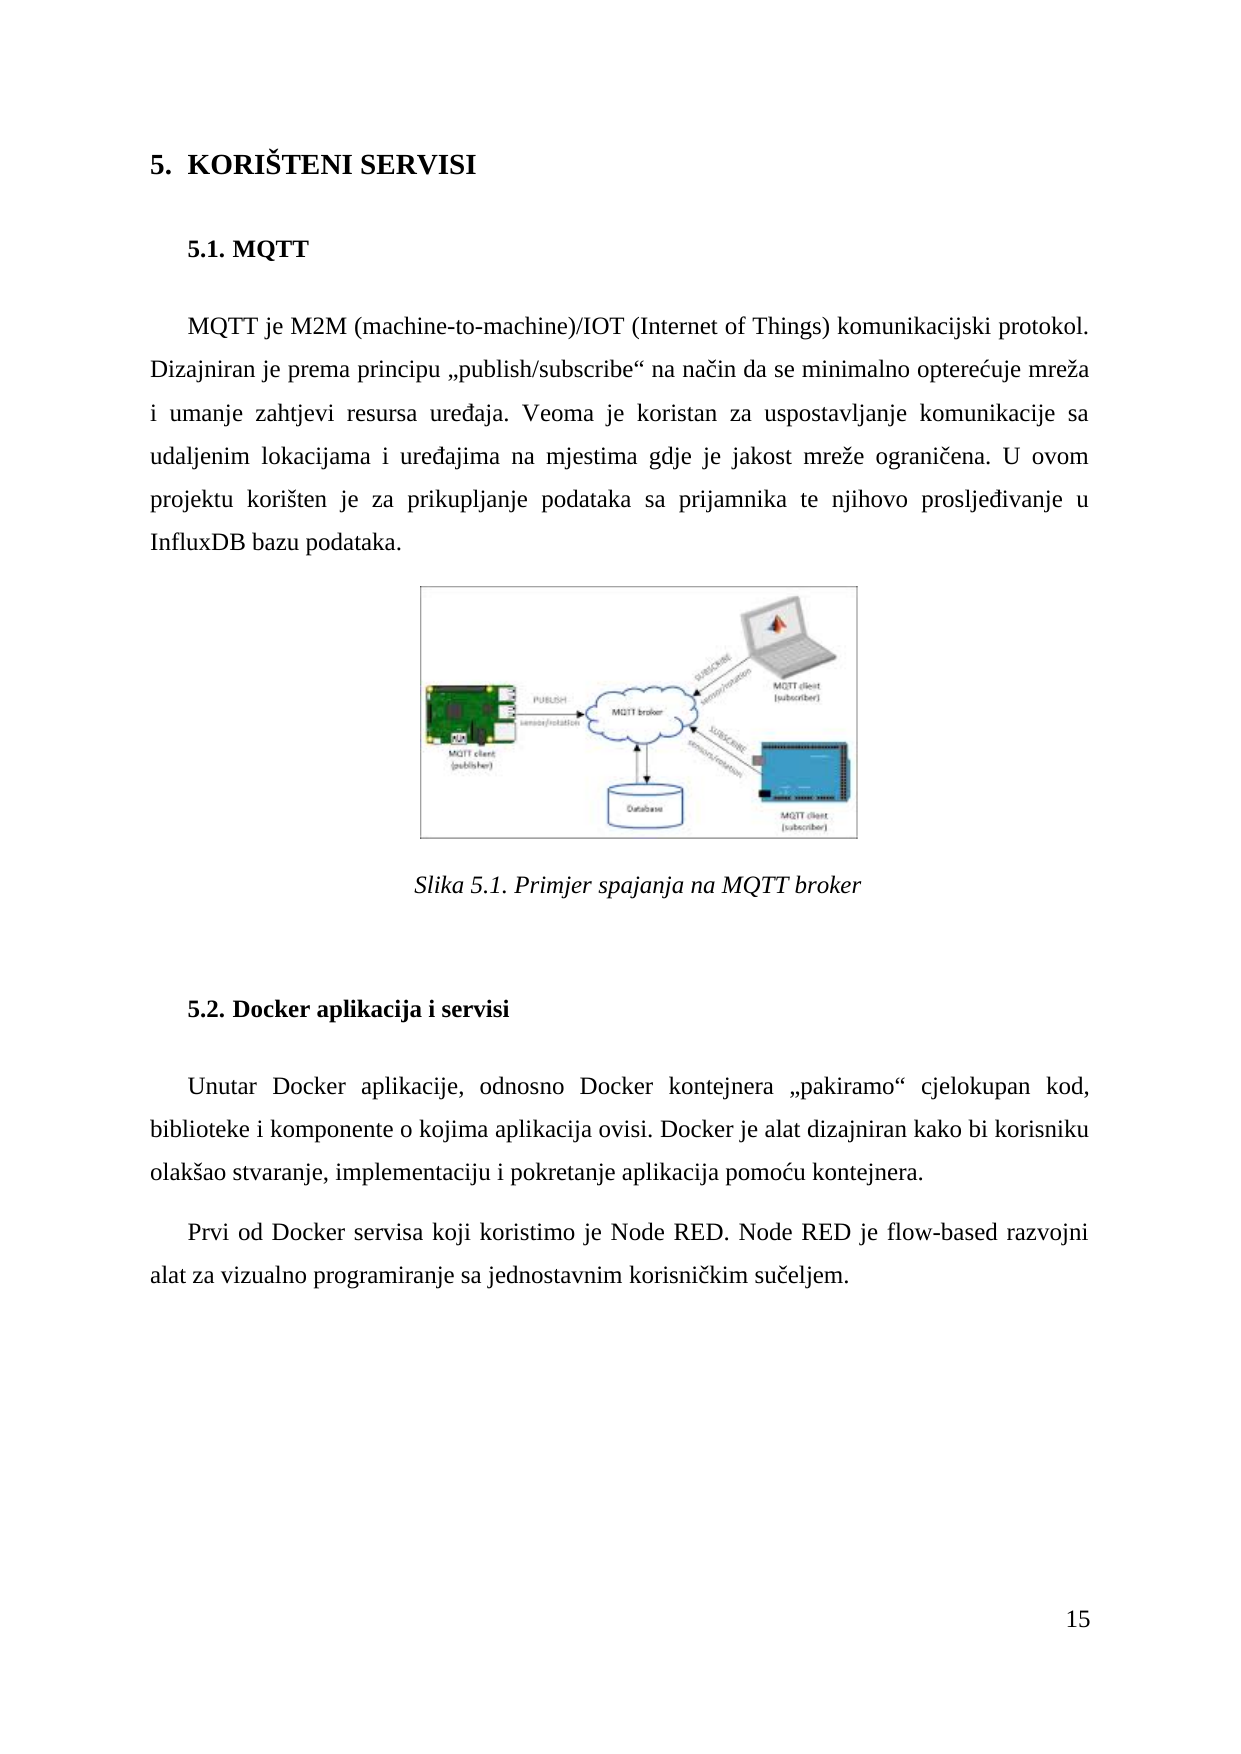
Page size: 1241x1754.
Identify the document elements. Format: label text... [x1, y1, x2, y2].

list KORIŠTENI SERVISI [150, 147, 1090, 181]
text Unutar Docker aplikacije, odnosno Docker kontejnera „pakiramo“ cjelokupan kod, biblioteke i komponente o kojima aplikacija ovisi. Docker je alat dizajniran kako bi korisniku olakšao stvaranje, implementaciju i pokretanje aplikacija pomoću kontejnera. [150, 1071, 1090, 1186]
list MQTT [187, 234, 1090, 263]
list Docker aplikacija i servisi [187, 994, 1090, 1022]
text MQTT je M2M (machine-to-machine)/IOT (Internet of Things) komunikacijski protokol. Dizajniran je prema principu „publish/subscribe“ na način da se minimalno opterećuje mreža i umanje zahtjevi resursa uređaja. Veoma je koristan za uspostavljanje komunikacije sa udaljenim lokacijama i uređajima na mjestima gdje je jakost mreže ograničena. U ovom projektu korišten je za prikupljanje podataka sa prijamnika te njihovo prosljeđivanje u InfluxDB bazu podataka. [150, 311, 1090, 556]
text Prvi od Docker servisa koji koristimo je Node RED. Node RED je flow-based razvojni alat za vizualno programiranje sa jednostavnim korisničkim sučeljem. [150, 1217, 1090, 1289]
text Slika 5.1. Primjer spajanja na MQTT broker [150, 870, 1090, 899]
